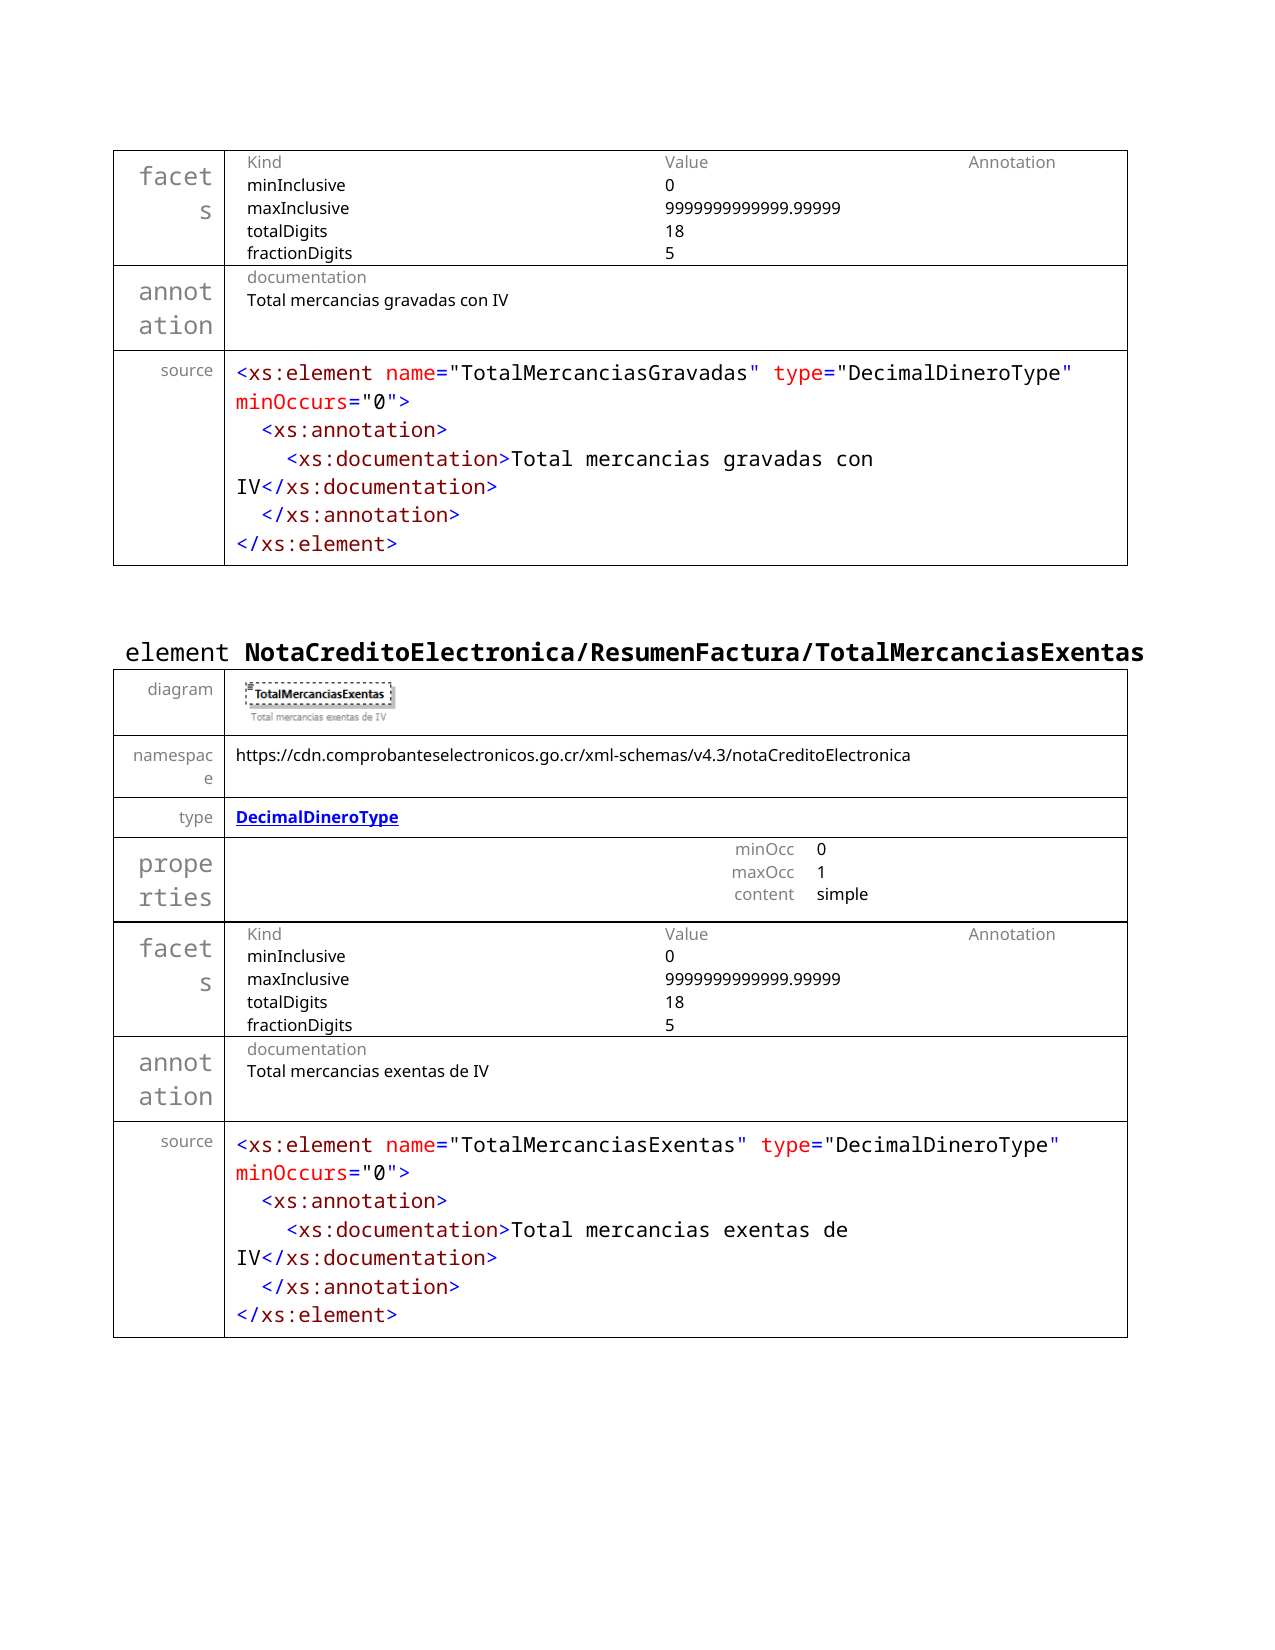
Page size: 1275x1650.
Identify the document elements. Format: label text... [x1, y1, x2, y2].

table_cell content [236, 883, 805, 906]
table_cell fractionDigits [236, 1013, 654, 1036]
table_header 0 [805, 838, 1127, 860]
table_cell [957, 945, 1127, 968]
table_cell minInclusive [236, 174, 654, 196]
table_cell [957, 968, 1127, 991]
table_cell [957, 219, 1127, 242]
table_cell 0 [654, 945, 957, 968]
table_cell https://cdn.comprobanteselectronicos.go.cr/xml-schemas/v4.3/notaCreditoElectronica [225, 736, 1127, 797]
table_cell [225, 151, 1127, 265]
table_cell Total mercancias exentas de IV [236, 1060, 1127, 1082]
table_header Value [654, 923, 957, 945]
table_header Annotation [957, 923, 1127, 945]
table_cell source [114, 351, 224, 565]
table_cell totalDigits [236, 991, 654, 1013]
table_cell facets [114, 923, 224, 1036]
table_header documentation [236, 266, 1127, 288]
table_header documentation [236, 1037, 1127, 1060]
table_cell DecimalDineroType [225, 798, 1127, 837]
table_cell [225, 923, 236, 1036]
table_cell minInclusive [236, 945, 654, 968]
table_cell [225, 1037, 1127, 1121]
table_cell <xs:element name="TotalMercanciasExentas" type="DecimalDineroType" minOccurs="0"> <xs:annotation> <xs:documentation>Total mercancias exentas de IV</xs:documentation> </xs:annotation> </xs:element> [225, 1122, 1127, 1337]
table_cell namespace [114, 736, 224, 797]
table_cell type [114, 798, 224, 837]
table_cell facets [114, 151, 224, 265]
table_cell 9999999999999.99999 [654, 196, 957, 219]
table_cell [957, 174, 1127, 196]
table_header Annotation [957, 151, 1127, 174]
table_cell annotation [114, 1037, 224, 1121]
table_header diagram [114, 670, 224, 735]
table_cell 0 [654, 174, 957, 196]
table_cell properties [114, 838, 224, 921]
table_cell maxOcc [236, 860, 805, 883]
table_cell 5 [654, 1013, 957, 1036]
table_cell simple [805, 883, 1127, 906]
table_header [225, 670, 1127, 735]
table_cell maxInclusive [236, 196, 654, 219]
table_cell 18 [654, 991, 957, 1013]
table_cell [957, 242, 1127, 264]
table_cell <xs:element name="TotalMercanciasGravadas" type="DecimalDineroType" minOccurs="0"> <xs:annotation> <xs:documentation>Total mercancias gravadas con IV</xs:documentation> </xs:annotation> </xs:element> [225, 351, 1127, 565]
table_cell 18 [654, 219, 957, 242]
table_cell [225, 838, 1127, 921]
table_cell 9999999999999.99999 [654, 968, 957, 991]
table_cell annotation [114, 266, 224, 349]
table_cell totalDigits [236, 219, 654, 242]
table_cell 5 [654, 242, 957, 264]
table_header Kind [236, 923, 654, 945]
table_cell fractionDigits [236, 242, 654, 264]
table_cell 1 [805, 860, 1127, 883]
table_header Value [654, 151, 957, 174]
table_cell source [114, 1122, 224, 1337]
table_cell [957, 196, 1127, 219]
text element NotaCreditoElectronica/ResumenFactura/TotalMercanciasExentas [125, 634, 1150, 668]
table_cell [957, 1013, 1127, 1036]
table_cell Total mercancias gravadas con IV [236, 289, 1127, 311]
table_cell maxInclusive [236, 968, 654, 991]
table_header Kind [236, 151, 654, 174]
table_cell [225, 266, 1127, 349]
table_header minOcc [236, 838, 805, 860]
picture [235, 677, 406, 728]
table_cell [957, 991, 1127, 1013]
